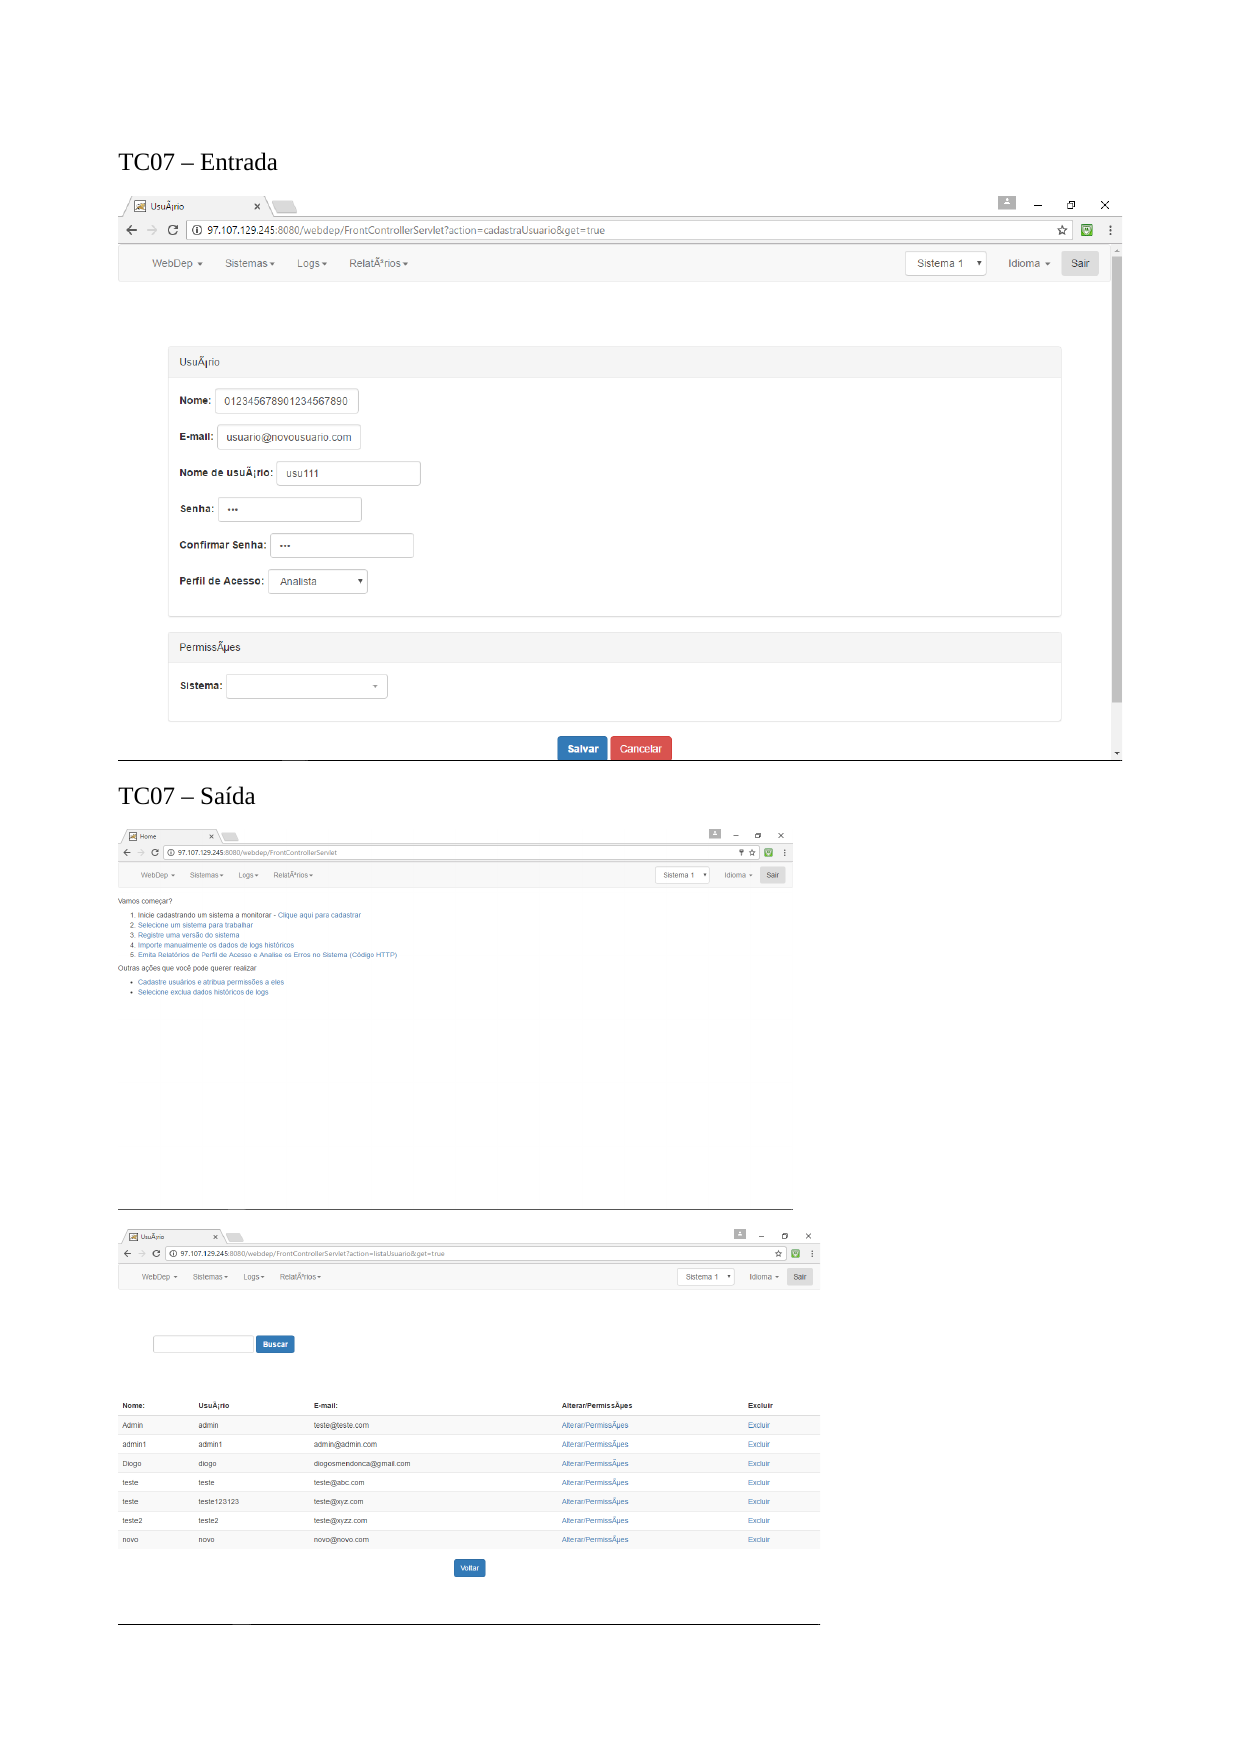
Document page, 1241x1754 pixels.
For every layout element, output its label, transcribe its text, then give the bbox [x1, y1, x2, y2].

text TC07 – Entrada [118, 147, 1122, 176]
text TC07 – Saída [118, 781, 1122, 809]
